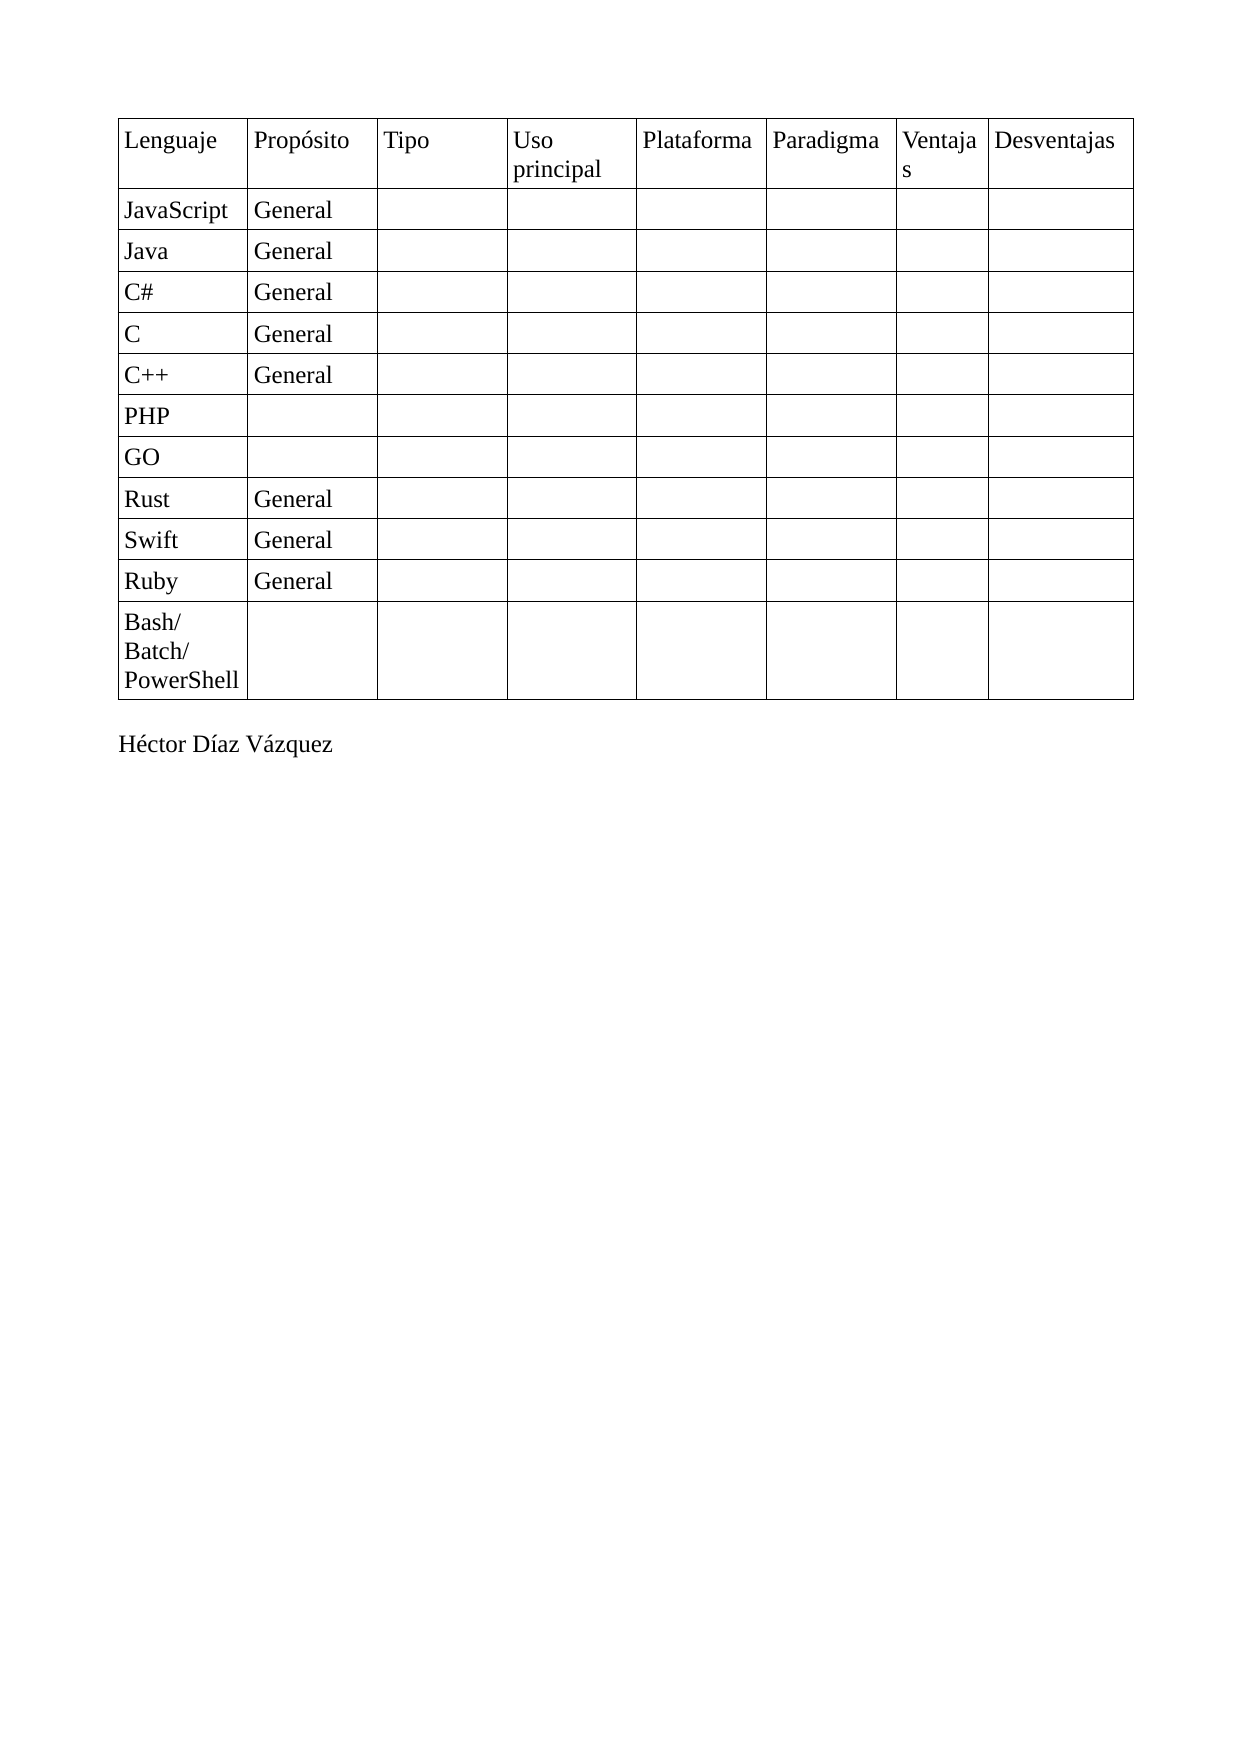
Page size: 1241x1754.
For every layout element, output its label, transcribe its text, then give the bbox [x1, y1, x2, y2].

table_cell [378, 437, 507, 477]
table_cell [989, 272, 1133, 312]
table_cell [378, 560, 507, 601]
table_header Paradigma [767, 119, 896, 188]
table_cell [767, 272, 896, 312]
table_cell [767, 230, 896, 271]
table_cell General [248, 272, 377, 312]
table_cell JavaScript [119, 189, 247, 229]
table_cell GO [119, 437, 247, 477]
table_cell General [248, 478, 377, 518]
table_cell [248, 602, 377, 699]
table_cell General [248, 230, 377, 271]
table_header Desventajas [989, 119, 1133, 188]
table_cell [897, 272, 988, 312]
table_cell [637, 437, 766, 477]
table_cell [989, 519, 1133, 559]
table_header Lenguaje [119, 119, 247, 188]
table_cell [508, 354, 636, 394]
table_cell [378, 395, 507, 436]
table_cell [378, 272, 507, 312]
table_cell [378, 519, 507, 559]
table_cell [378, 354, 507, 394]
table_cell [767, 519, 896, 559]
table_header Plataforma [637, 119, 766, 188]
table_cell General [248, 560, 377, 601]
table_cell [767, 189, 896, 229]
table_cell [508, 272, 636, 312]
table_cell Bash/Batch/PowerShell [119, 602, 247, 699]
table_cell [989, 189, 1133, 229]
table_cell [508, 560, 636, 601]
table_cell [637, 272, 766, 312]
table_cell [897, 395, 988, 436]
table_cell [989, 313, 1133, 353]
table_cell [637, 395, 766, 436]
table_cell General [248, 354, 377, 394]
table_cell [897, 189, 988, 229]
table_cell [637, 313, 766, 353]
table_cell [378, 313, 507, 353]
table_cell [508, 313, 636, 353]
table_cell [248, 437, 377, 477]
table_cell [767, 602, 896, 699]
table_cell [508, 230, 636, 271]
table_cell [378, 230, 507, 271]
table_cell [508, 602, 636, 699]
text Héctor Díaz Vázquez [118, 729, 1122, 758]
table_cell [989, 602, 1133, 699]
table_cell [767, 437, 896, 477]
table_cell Swift [119, 519, 247, 559]
table_cell Rust [119, 478, 247, 518]
table_header Ventajas [897, 119, 988, 188]
table_cell [897, 560, 988, 601]
table_cell [378, 189, 507, 229]
table_cell [767, 478, 896, 518]
table_cell Java [119, 230, 247, 271]
table_header Propósito [248, 119, 377, 188]
table_cell [897, 437, 988, 477]
table_cell [897, 313, 988, 353]
table_cell [637, 519, 766, 559]
table_cell [767, 395, 896, 436]
table_cell [897, 354, 988, 394]
table_cell [637, 354, 766, 394]
table_cell [989, 437, 1133, 477]
table_cell [508, 478, 636, 518]
table_header Uso principal [508, 119, 636, 188]
table_cell [897, 478, 988, 518]
table_cell [508, 395, 636, 436]
table_cell [508, 189, 636, 229]
table_cell General [248, 189, 377, 229]
table_cell [989, 395, 1133, 436]
table_cell C [119, 313, 247, 353]
table_cell [989, 230, 1133, 271]
table_cell [378, 602, 507, 699]
table_cell [897, 519, 988, 559]
table_cell [508, 519, 636, 559]
table_cell [248, 395, 377, 436]
table_cell [508, 437, 636, 477]
table_cell [637, 189, 766, 229]
table_cell [989, 354, 1133, 394]
table_cell [897, 230, 988, 271]
table_header Tipo [378, 119, 507, 188]
table_cell [637, 602, 766, 699]
table_cell [767, 354, 896, 394]
table_cell PHP [119, 395, 247, 436]
table_cell General [248, 519, 377, 559]
table_cell [767, 560, 896, 601]
table_cell [989, 478, 1133, 518]
table_cell [637, 560, 766, 601]
table_cell General [248, 313, 377, 353]
table_cell [897, 602, 988, 699]
table_cell C# [119, 272, 247, 312]
table_cell Ruby [119, 560, 247, 601]
table_cell [989, 560, 1133, 601]
table_cell [637, 230, 766, 271]
table_cell [378, 478, 507, 518]
table_cell [767, 313, 896, 353]
table_cell [637, 478, 766, 518]
table_cell C++ [119, 354, 247, 394]
